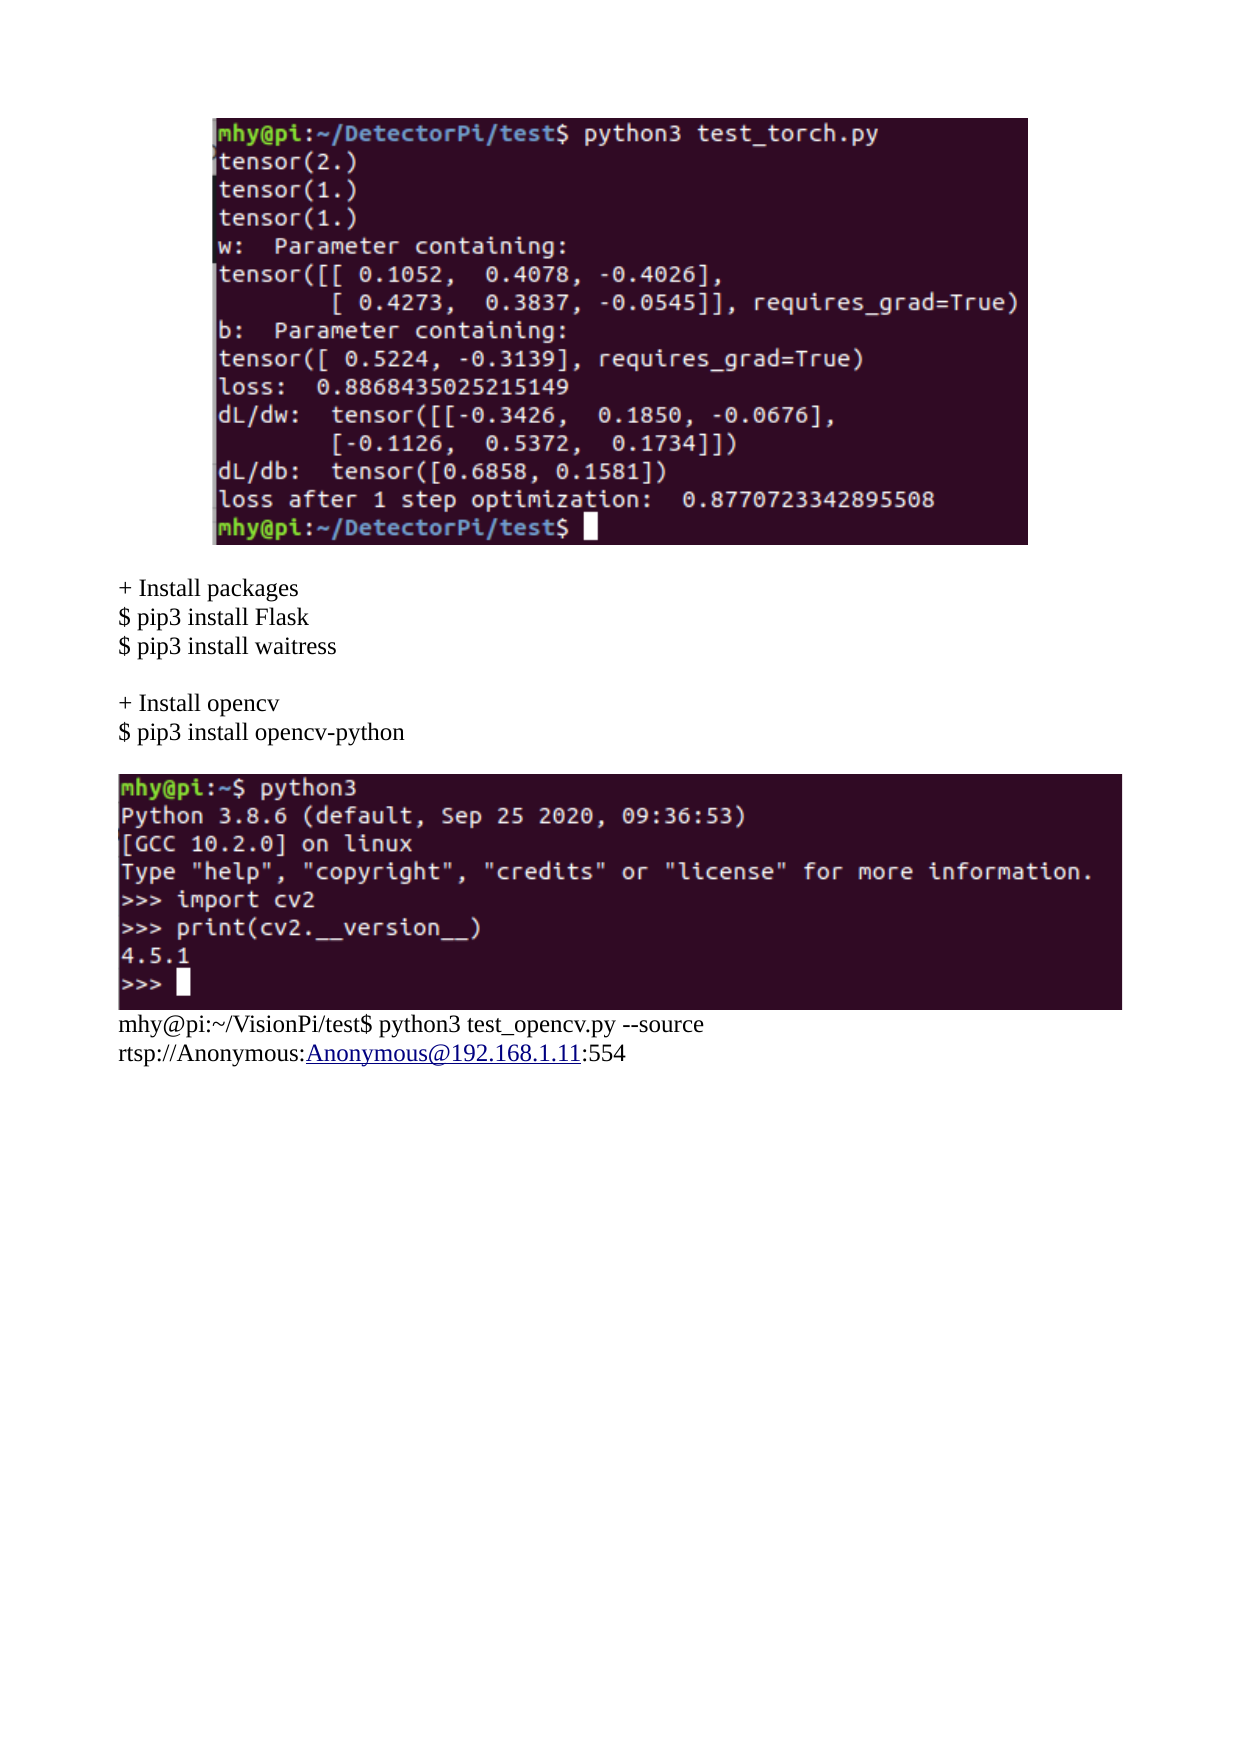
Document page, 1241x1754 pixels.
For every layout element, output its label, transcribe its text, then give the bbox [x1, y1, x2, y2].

text mhy@pi:~/VisionPi/test$ python3 test_opencv.py --source rtsp://Anonymous:Anonymous@192.168.1.11:554 [118, 1010, 1122, 1067]
text + Install opencv [118, 688, 1122, 717]
picture [118, 774, 1123, 1010]
text $ pip3 install waitress [118, 631, 1122, 660]
text $ pip3 install Flask [118, 602, 1122, 631]
text + Install packages [118, 573, 1122, 602]
text $ pip3 install opencv-python [118, 717, 1122, 746]
picture [212, 118, 1028, 545]
